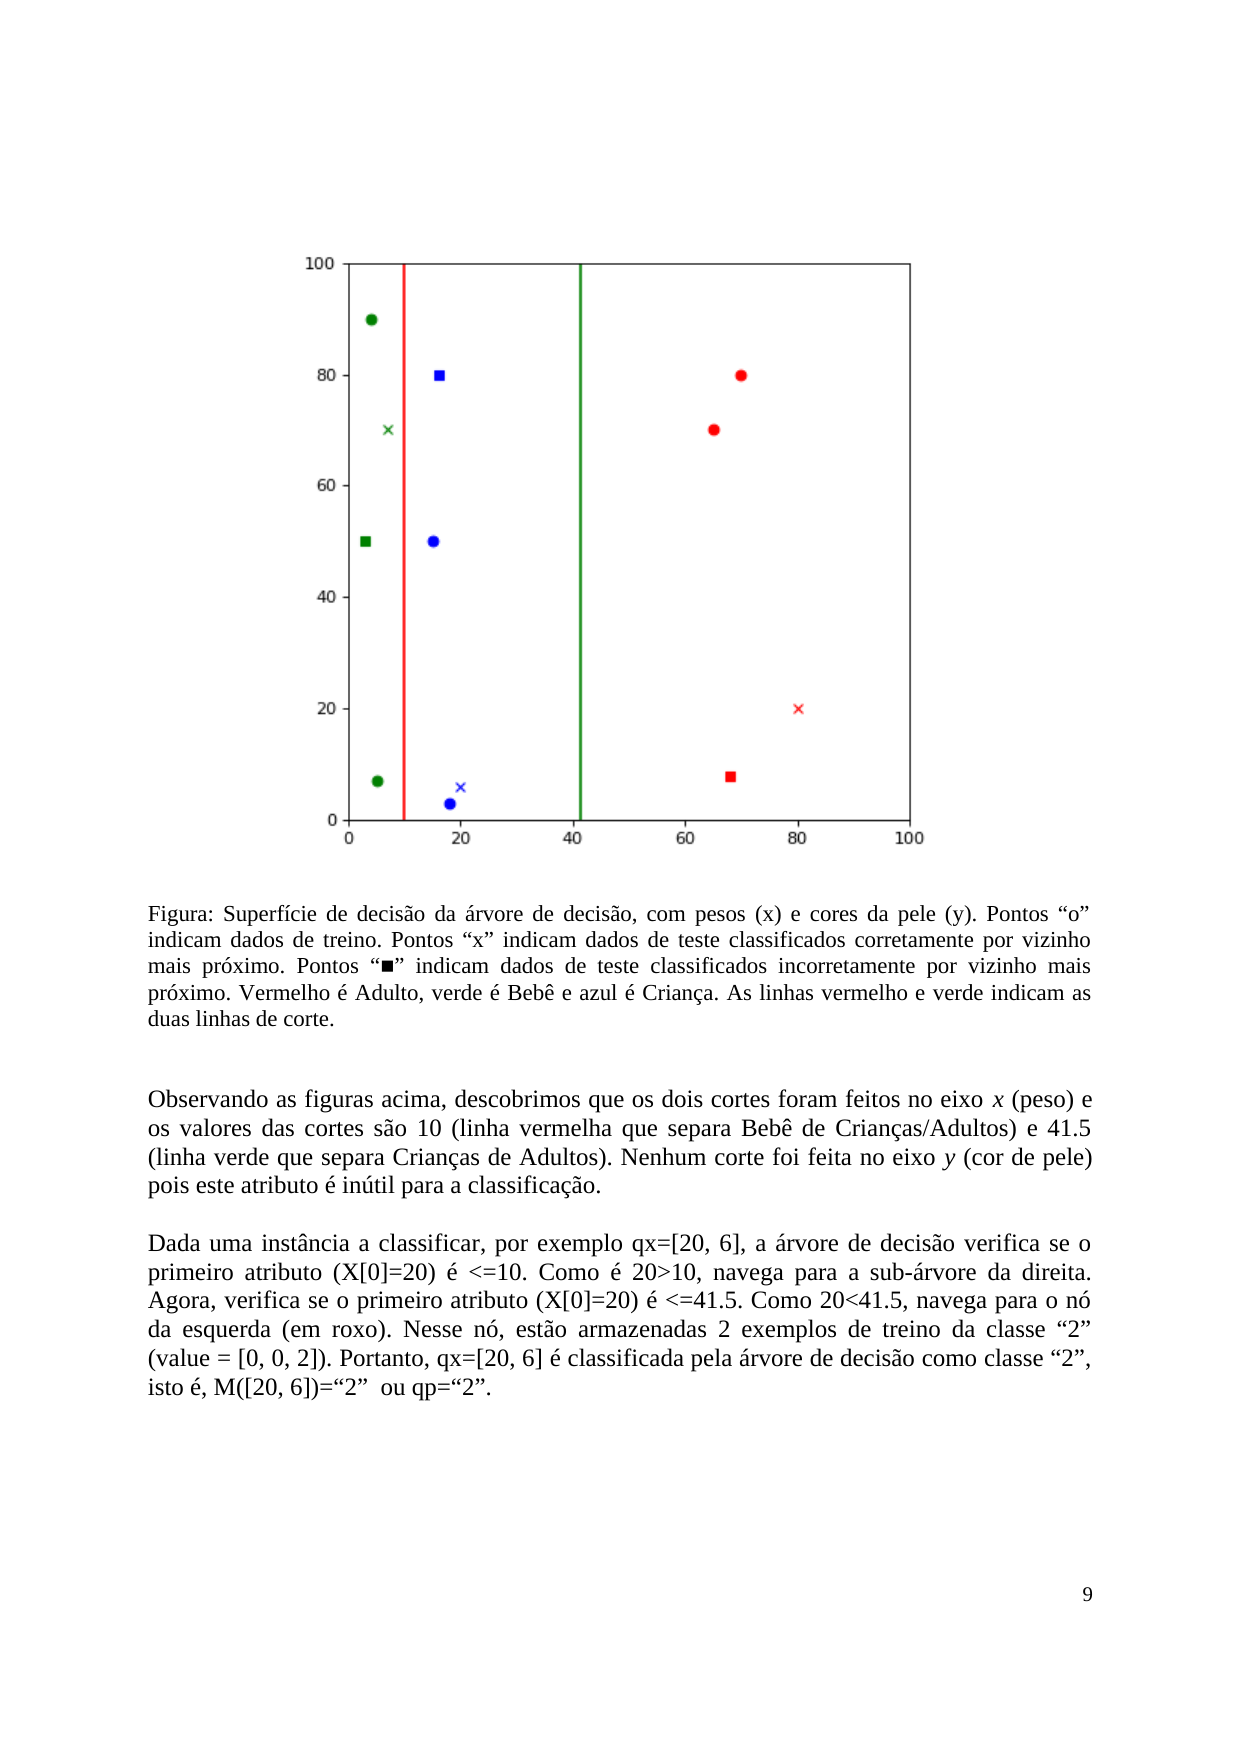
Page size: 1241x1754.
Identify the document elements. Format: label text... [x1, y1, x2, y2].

text Dada uma instância a classificar, por exemplo qx=[20, 6], a árvore de decisão verifica se o primeiro atributo (X[0]=20) é <=10. Como é 20>10, navega para a sub-árvore da direita. Agora, verifica se o primeiro atributo (X[0]=20) é <=41.5. Como 20<41.5, navega para o nó da esquerda (em roxo). Nesse nó, estão armazenadas 2 exemplos de treino da classe “2” (value = [0, 0, 2]). Portanto, qx=[20, 6] é classificada pela árvore de decisão como classe “2”, isto é, M([20, 6])=“2” ou qp=“2”. [148, 1228, 1092, 1401]
text Figura: Superfície de decisão da árvore de decisão, com pesos (x) e cores da pele (y). Pontos “o” indicam dados de treino. Pontos “x” indicam dados de teste classificados corretamente por vizinho mais próximo. Pontos “■” indicam dados de teste classificados incorretamente por vizinho mais próximo. Vermelho é Adulto, verde é Bebê e azul é Criança. As linhas vermelho e verde indicam as duas linhas de corte. [148, 900, 1092, 1032]
picture [258, 176, 982, 900]
text Observando as figuras acima, descobrimos que os dois cortes foram feitos no eixo x (peso) e os valores das cortes são 10 (linha vermelha que separa Bebê de Crianças/Adultos) e 41.5 (linha verde que separa Crianças de Adultos). Nenhum corte foi feita no eixo y (cor de pele) pois este atributo é inútil para a classificação. [148, 1084, 1092, 1199]
